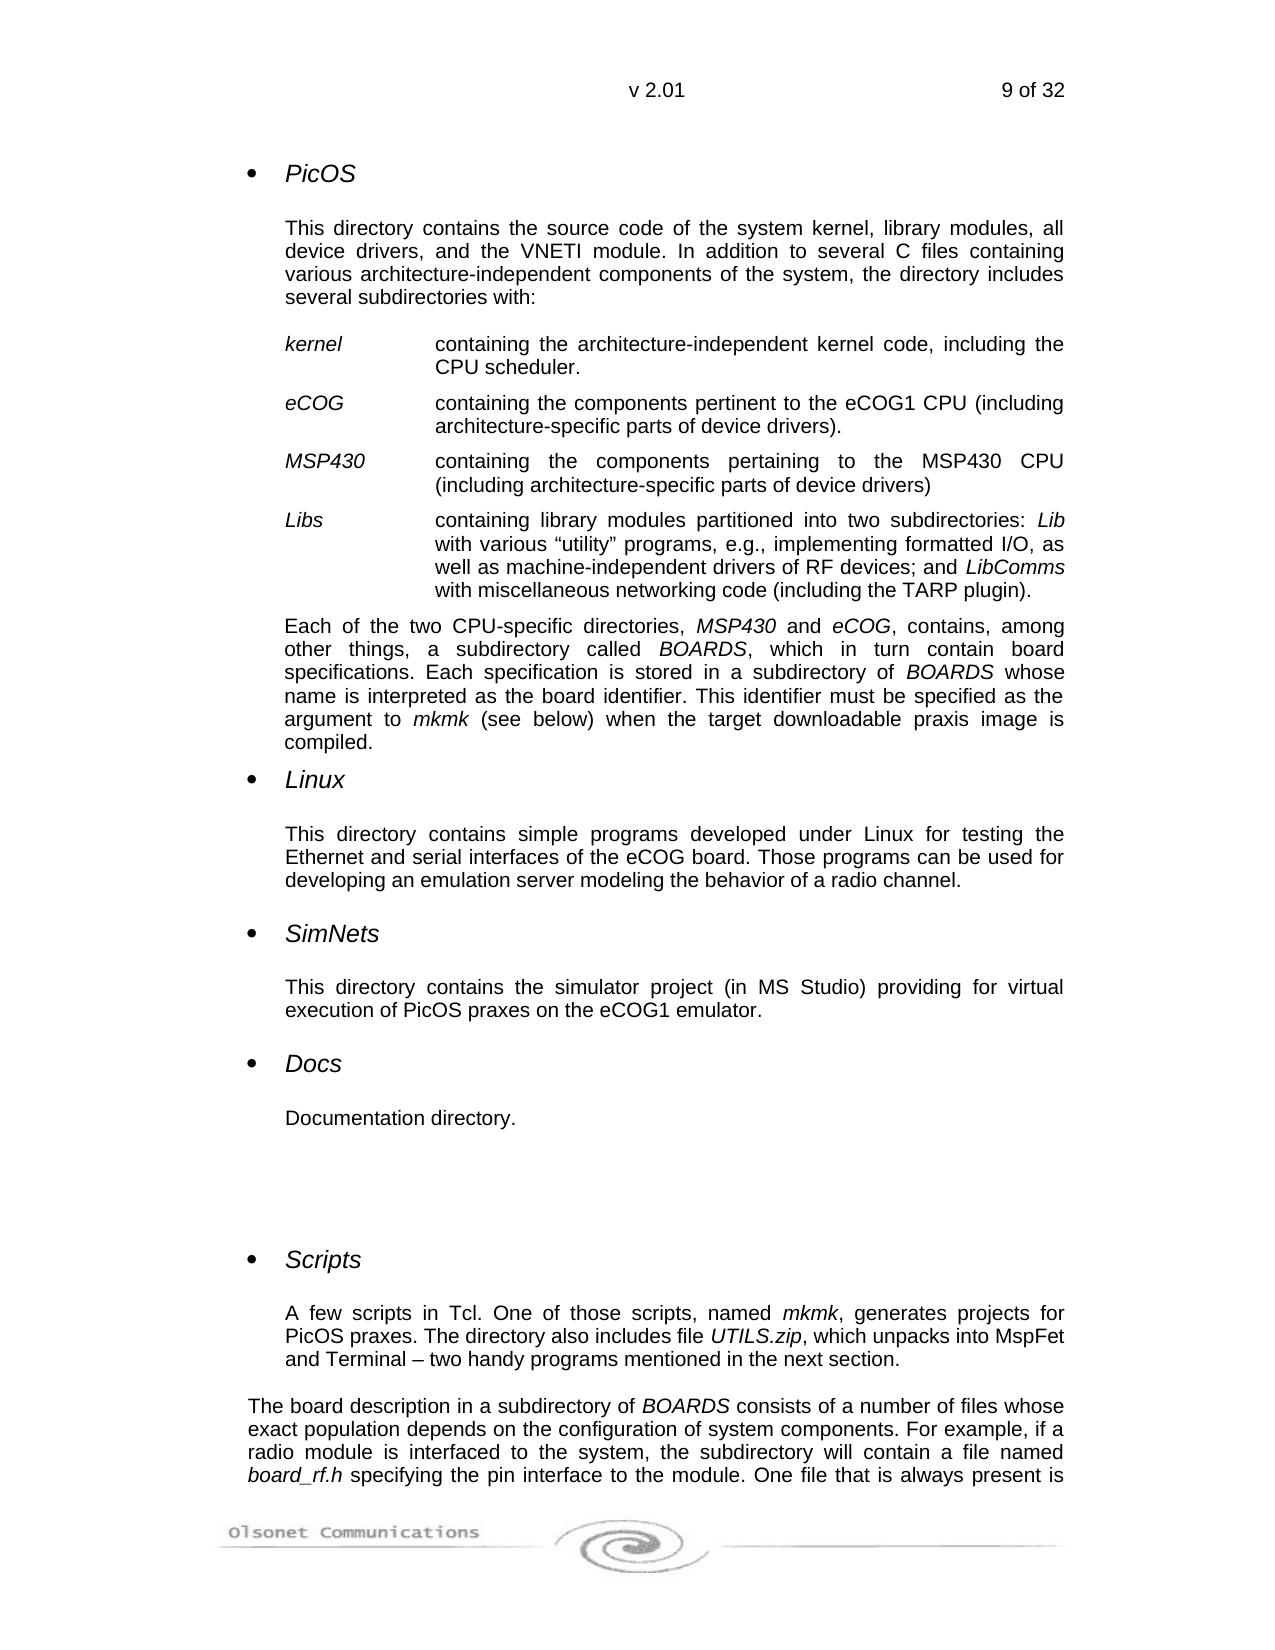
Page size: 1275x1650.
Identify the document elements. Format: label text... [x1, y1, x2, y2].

list Linux [247, 766, 1065, 794]
text A few scripts in Tcl. One of those scripts, named mkmk, generates projects for PicOS praxes. The directory also includes file UTILS.zip, which unpacks into MspFet and Terminal – two handy programs mentioned in the next section. [285, 1301, 1065, 1371]
text This directory contains simple programs developed under Linux for testing the Ethernet and serial interfaces of the eCOG board. Those programs can be used for developing an emulation server modeling the behavior of a radio channel. [285, 822, 1065, 892]
list Docs [247, 1050, 1065, 1078]
text kernel containing the architecture-independent kernel code, including the CPU scheduler. [285, 332, 1065, 379]
list SimNets [247, 920, 1065, 948]
text Libs containing library modules partitioned into two subdirectories: Lib with various “utility” programs, e.g., implementing formatted I/O, as well as machine-independent drivers of RF devices; and LibComms with miscellaneous networking code (including the TARP plugin). [285, 509, 1065, 602]
text eCOG containing the components pertinent to the eCOG1 CPU (including architecture-specific parts of device drivers). [285, 391, 1065, 438]
text This directory contains the source code of the system kernel, library modules, all device drivers, and the VNETI module. In addition to several C files containing various architecture-independent components of the system, the directory includes several subdirectories with: [285, 216, 1065, 309]
text Each of the two CPU-specific directories, MSP430 and eCOG, contains, among other things, a subdirectory called BOARDS, which in turn contain board specifications. Each specification is stored in a subdirectory of BOARDS whose name is interpreted as the board identifier. This identifier must be specified as the argument to mkmk (see below) when the target downloadable praxis image is compiled. [284, 614, 1065, 754]
text Documentation directory. [285, 1106, 1065, 1129]
picture [210, 1504, 1065, 1596]
list PicOS [247, 160, 1065, 188]
text This directory contains the simulator project (in MS Studio) providing for virtual execution of PicOS praxes on the eCOG1 emulator. [285, 976, 1065, 1022]
text MSP430 containing the components pertaining to the MSP430 CPU (including architecture-specific parts of device drivers) [285, 450, 1065, 497]
text The board description in a subdirectory of BOARDS consists of a number of files whose exact population depends on the configuration of system components. For example, if a radio module is interfaced to the system, the subdirectory will contain a file named board_rf.h specifying the pin interface to the module. One file that is always present is [248, 1394, 1065, 1487]
list Scripts [247, 1246, 1065, 1273]
